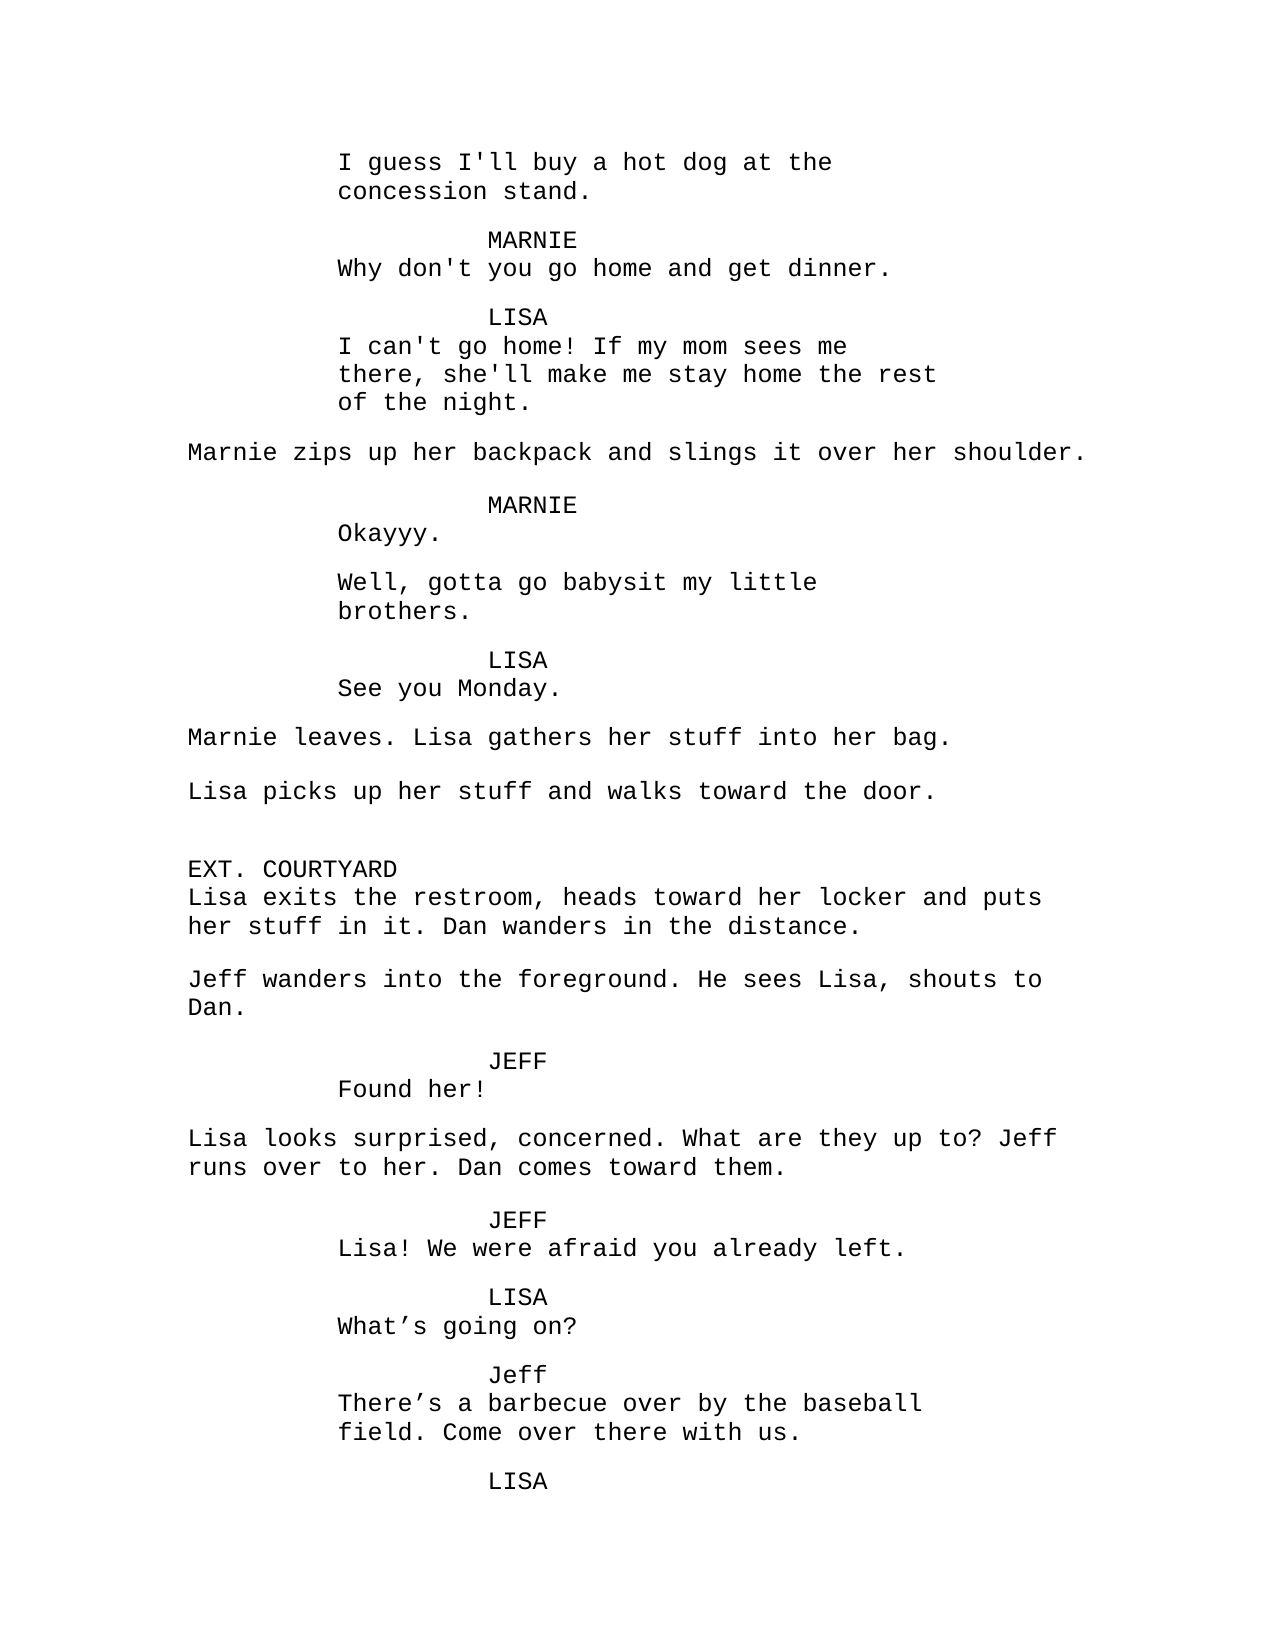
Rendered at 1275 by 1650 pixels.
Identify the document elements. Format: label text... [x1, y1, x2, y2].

text See you Monday. [337, 676, 937, 704]
text JEFF [187, 1048, 1087, 1077]
text Lisa looks surprised, concerned. What are they up to? Jeff runs over to her. Dan comes toward them. [187, 1126, 1087, 1182]
text I can't go home! If my mom sees me there, she'll make me stay home the rest of the night. [337, 333, 937, 418]
text Jeff [187, 1362, 1087, 1391]
text Marnie zips up her backpack and slings it over her shoulder. [187, 439, 1087, 467]
text LISA [187, 1285, 1087, 1313]
text LISA [187, 647, 1087, 676]
text MARNIE [187, 227, 1087, 256]
text Okayyy. [337, 521, 937, 549]
text Found her! [337, 1077, 937, 1105]
text There’s a barbecue over by the baseball field. Come over there with us. [337, 1391, 937, 1447]
text Lisa picks up her stuff and walks toward the door. [187, 778, 1087, 807]
text What’s going on? [337, 1313, 937, 1342]
text I guess I'll buy a hot dog at the concession stand. [337, 150, 937, 207]
text Well, gotta go babysit my little brothers. [337, 570, 937, 627]
text JEFF [187, 1207, 1087, 1236]
text MARNIE [187, 492, 1087, 521]
text Lisa! We were afraid you already left. [337, 1236, 937, 1264]
text Lisa exits the restroom, heads toward her locker and puts her stuff in it. Dan wanders in the distance. [187, 885, 1087, 942]
text Why don't you go home and get dinner. [337, 256, 937, 284]
text LISA [187, 305, 1087, 333]
subtitle EXT. COURTYARD [187, 857, 1087, 885]
text Marnie leaves. Lisa gathers her stuff into her bag. [187, 725, 1087, 753]
text LISA [187, 1468, 1087, 1497]
text Jeff wanders into the foreground. He sees Lisa, shouts to Dan. [187, 967, 1087, 1023]
